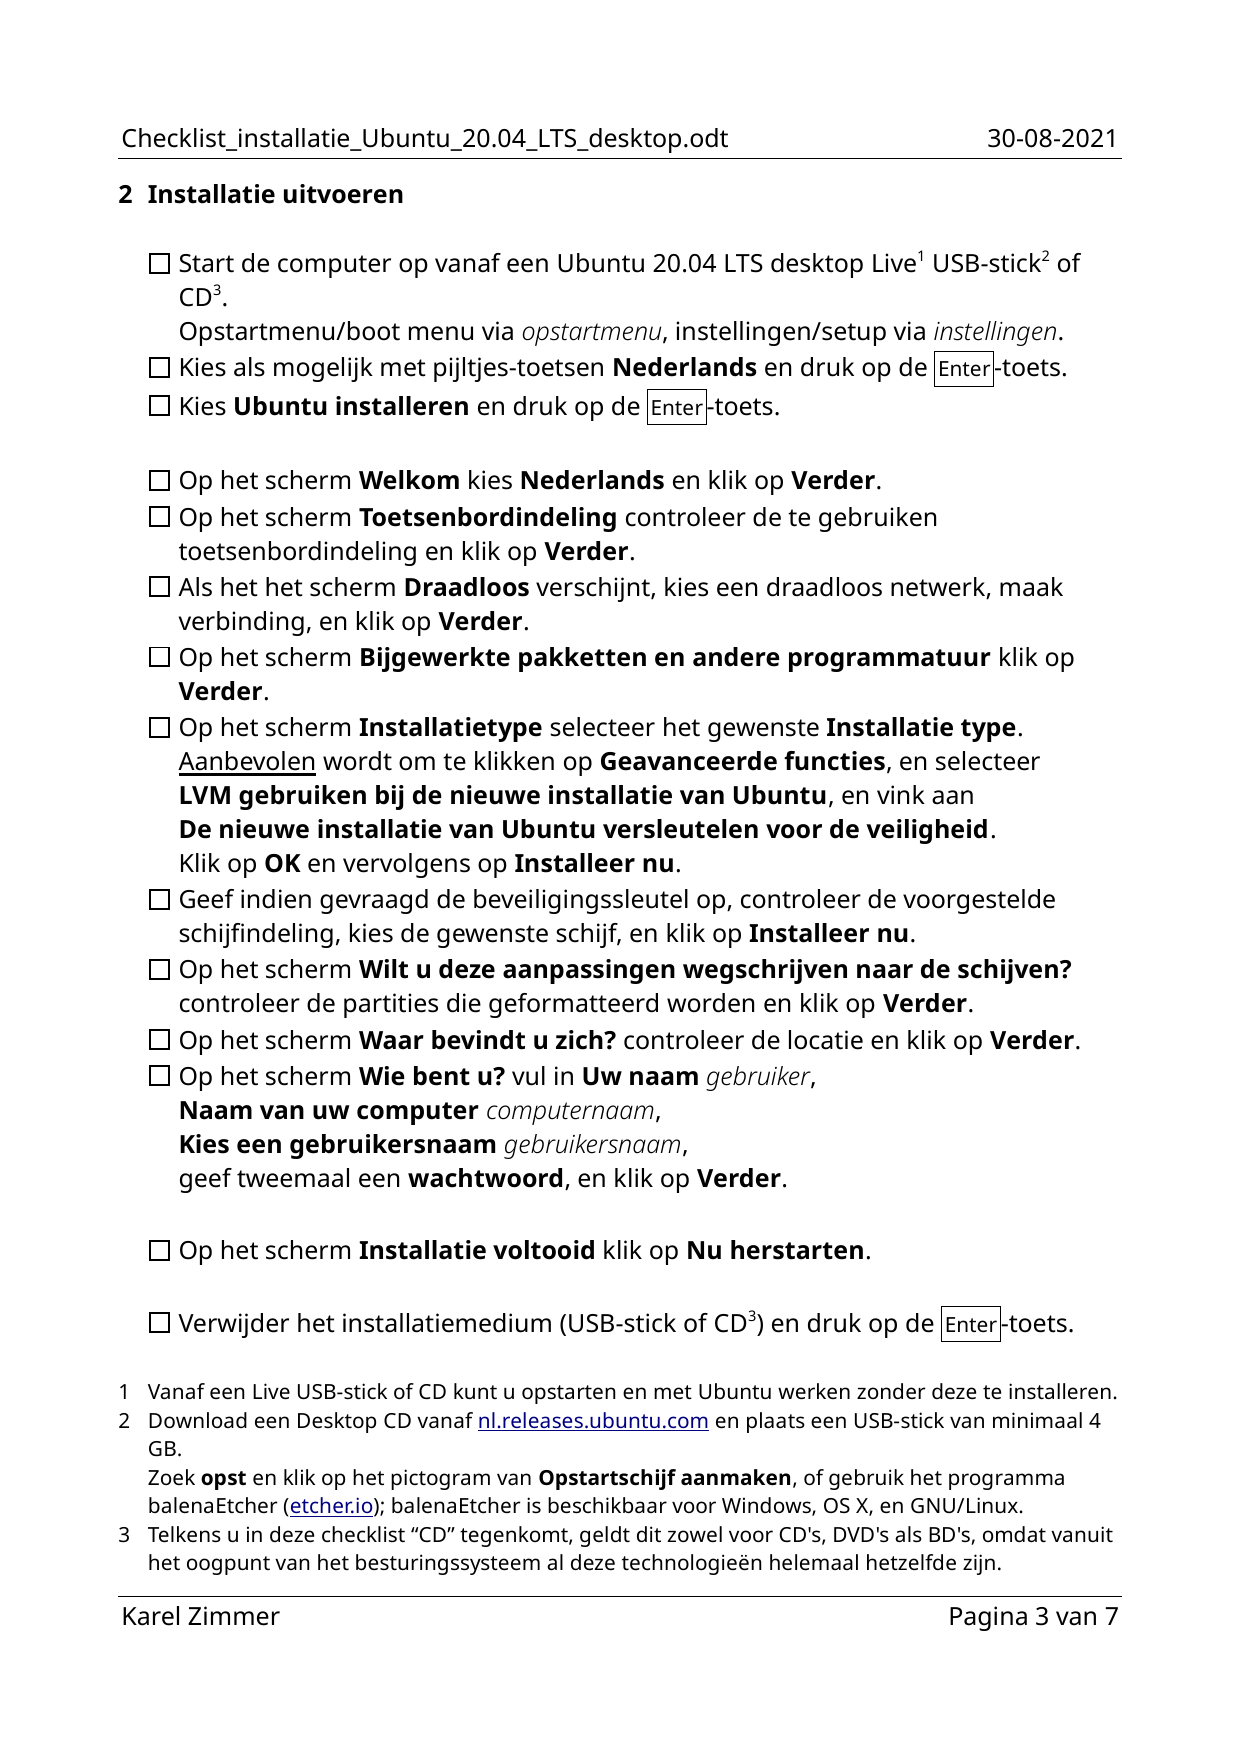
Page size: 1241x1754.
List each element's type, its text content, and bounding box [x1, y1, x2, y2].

table_cell Kies Ubuntu installeren en druk op de Enter-toets. [177, 388, 1121, 426]
table_cell [141, 349, 177, 387]
table_cell [177, 1196, 1121, 1232]
table_cell [141, 881, 177, 951]
table_cell [141, 951, 177, 1021]
table_cell Als het het scherm Draadloos verschijnt, kies een draadloos netwerk, maak verbinding, en klik op Verder. [177, 569, 1121, 639]
table_cell [141, 1058, 177, 1196]
table_cell [141, 639, 177, 709]
table_cell [141, 1305, 177, 1343]
table_cell [141, 1232, 177, 1268]
table_cell [177, 1268, 1121, 1304]
table_cell [141, 426, 177, 462]
table_cell Kies als mogelijk met pijltjes-toetsen Nederlands en druk op de Enter-toets. [177, 349, 1121, 387]
table_cell Op het scherm Welkom kies Nederlands en klik op Verder. [177, 462, 1121, 498]
table_cell [141, 1021, 177, 1058]
table_cell [141, 1196, 177, 1232]
table_header Start de computer op vanaf een Ubuntu 20.04 LTS desktop Live USB-stick of CD. Opstartmenu/boot menu via opstartmenu, instellingen/setup via instellingen. [177, 245, 1121, 349]
table_cell [141, 462, 177, 498]
table_cell [141, 569, 177, 639]
table_cell [141, 709, 177, 881]
table_cell [141, 388, 177, 426]
table_cell [177, 426, 1121, 462]
table_cell [141, 498, 177, 568]
table_cell Op het scherm Toetsenbordindeling controleer de te gebruiken toetsenbordindeling en klik op Verder. [177, 498, 1121, 568]
table_cell Op het scherm Wie bent u? vul in Uw naam gebruiker, Naam van uw computer computernaam, Kies een gebruikersnaam gebruikersnaam, geef tweemaal een wachtwoord, en klik op Verder. [177, 1058, 1121, 1196]
table_cell Op het scherm Waar bevindt u zich? controleer de locatie en klik op Verder. [177, 1021, 1121, 1058]
table_cell Op het scherm Installatietype selecteer het gewenste Installatie type. Aanbevolen wordt om te klikken op Geavanceerde functies, en selecteer LVM gebruiken bij de nieuwe installatie van Ubuntu, en vink aan De nieuwe installatie van Ubuntu versleutelen voor de veiligheid. Klik op OK en vervolgens op Installeer nu. [177, 709, 1121, 881]
table_cell Verwijder het installatiemedium (USB-stick of CD3) en druk op de Enter-toets. [177, 1305, 1121, 1343]
table_cell Op het scherm Wilt u deze aanpassingen wegschrijven naar de schijven? controleer de partities die geformatteerd worden en klik op Verder. [177, 951, 1121, 1021]
table_cell Geef indien gevraagd de beveiligingssleutel op, controleer de voorgestelde schijfindeling, kies de gewenste schijf, en klik op Installeer nu. [177, 881, 1121, 951]
list Installatie uitvoeren [118, 177, 1122, 211]
table_cell Op het scherm Installatie voltooid klik op Nu herstarten. [177, 1232, 1121, 1268]
table_cell Op het scherm Bijgewerkte pakketten en andere programmatuur klik op Verder. [177, 639, 1121, 709]
table_header [141, 245, 177, 349]
table_cell [141, 1268, 177, 1304]
